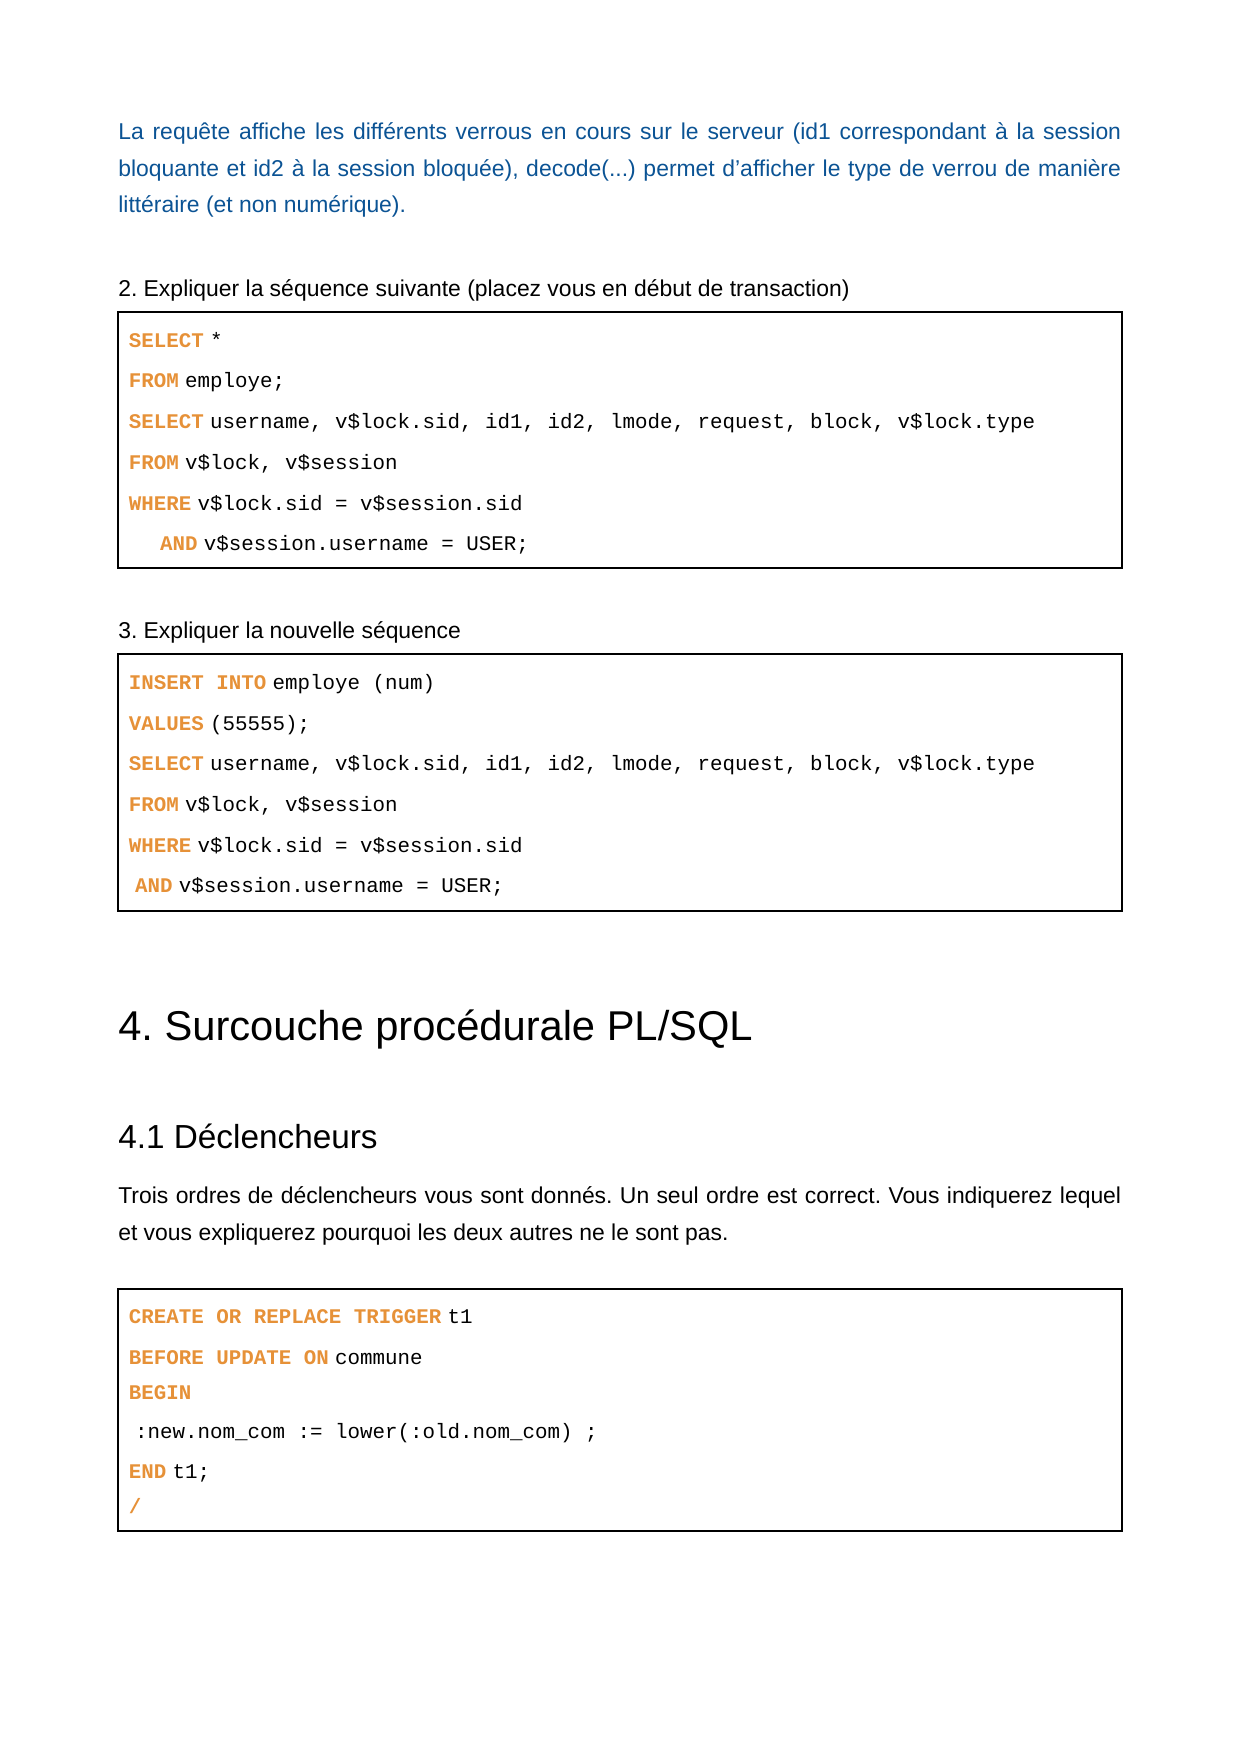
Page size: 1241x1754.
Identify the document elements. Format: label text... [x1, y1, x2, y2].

subtitle 4. Surcouche procédurale PL/SQL [118, 1001, 1122, 1049]
subtitle 4.1 Déclencheurs [118, 1117, 1122, 1155]
table_header SELECT * FROM employe; SELECT username, v$lock.sid, id1, id2, lmode, request, block, v$lock.type FROM v$lock, v$session WHERE v$lock.sid = v$session.sid AND v$session.username = USER; [119, 313, 1121, 567]
table_header INSERT INTO employe (num) VALUES (55555); SELECT username, v$lock.sid, id1, id2, lmode, request, block, v$lock.type FROM v$lock, v$session WHERE v$lock.sid = v$session.sid AND v$session.username = USER; [119, 655, 1121, 909]
table_header CREATE OR REPLACE TRIGGER t1 BEFORE UPDATE ON commune BEGIN :new.nom_com := lower(:old.nom_com) ; END t1; / [119, 1290, 1121, 1530]
text 2. Expliquer la séquence suivante (placez vous en début de transaction) [118, 275, 1122, 301]
text Trois ordres de déclencheurs vous sont donnés. Un seul ordre est correct. Vous indiquerez lequel et vous expliquerez pourquoi les deux autres ne le sont pas. [118, 1182, 1122, 1245]
text La requête affiche les différents verrous en cours sur le serveur (id1 correspondant à la session bloquante et id2 à la session bloquée), decode(...) permet d’afficher le type de verrou de manière littéraire (et non numérique). [118, 118, 1122, 217]
text 3. Expliquer la nouvelle séquence [118, 617, 1122, 643]
